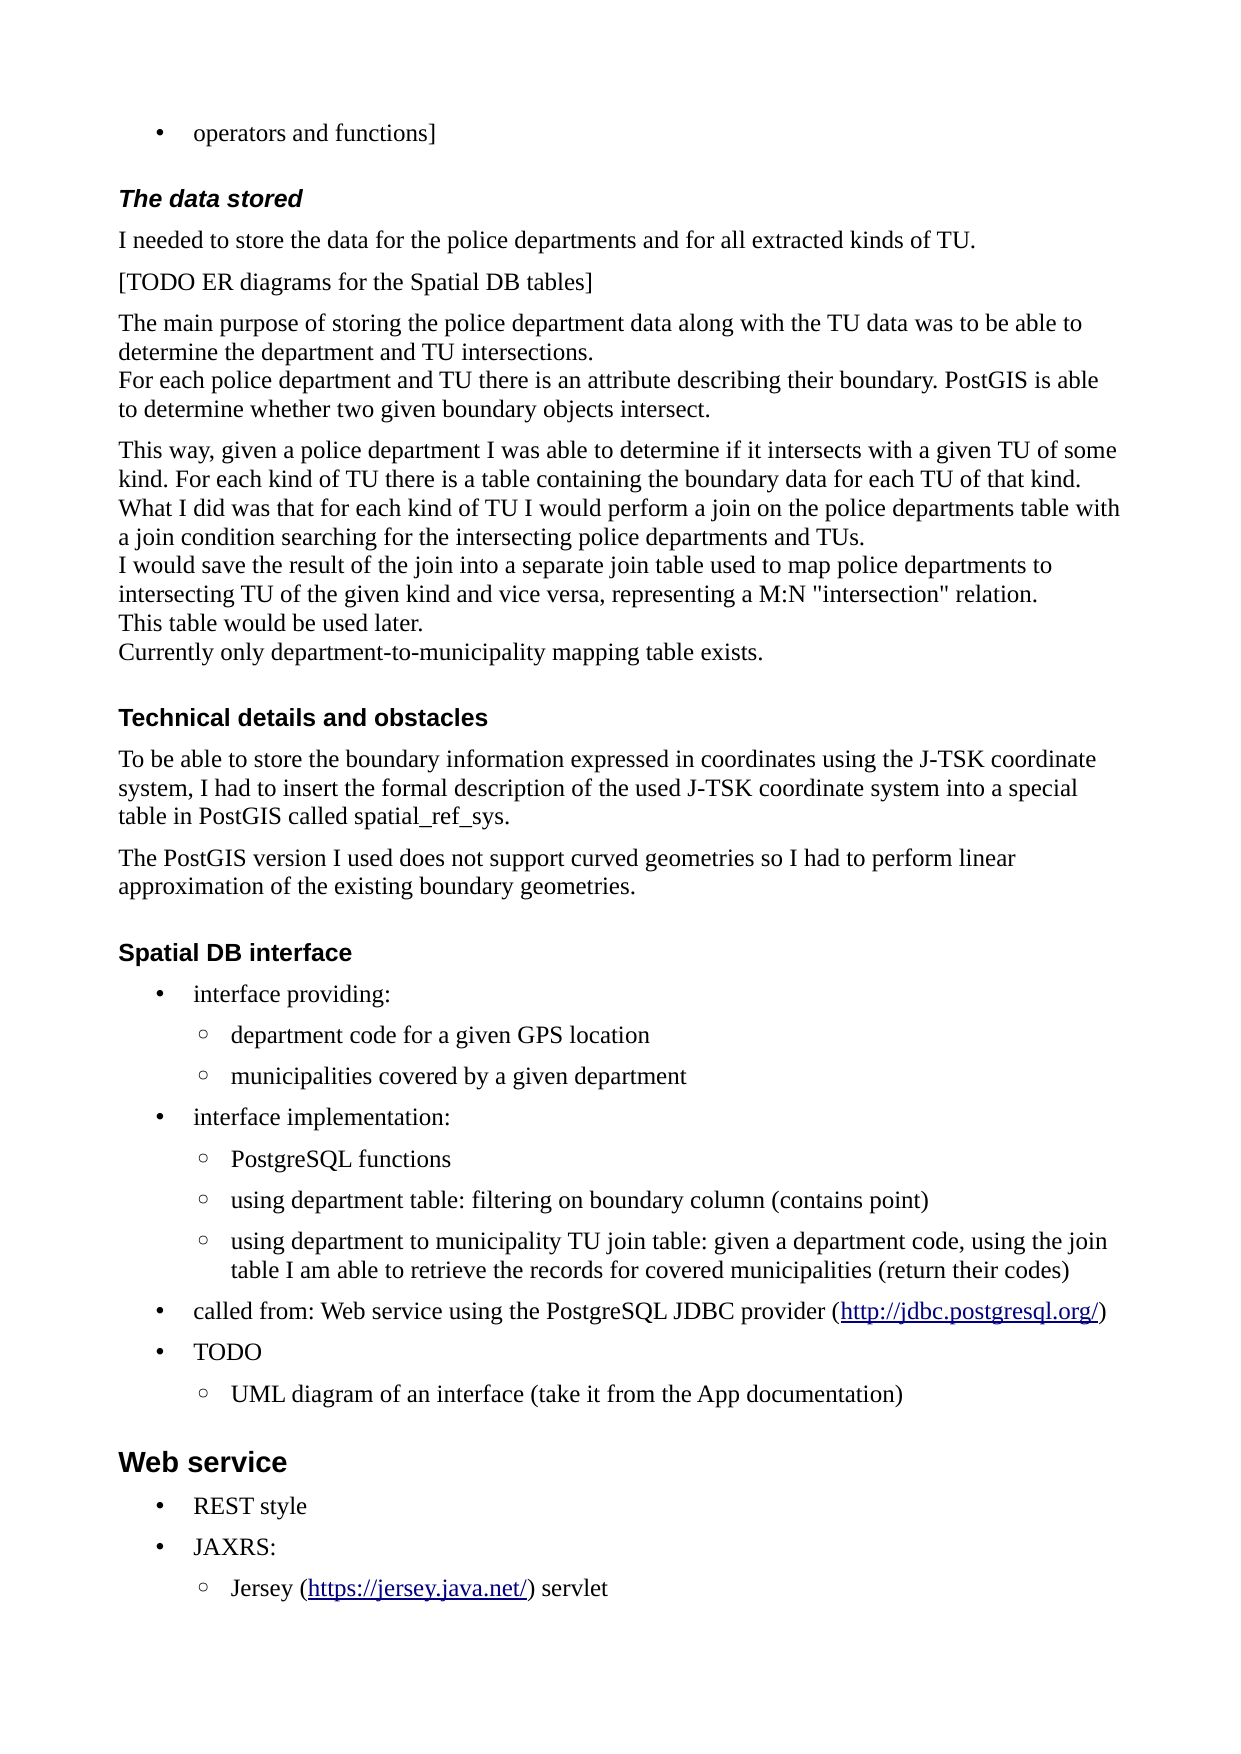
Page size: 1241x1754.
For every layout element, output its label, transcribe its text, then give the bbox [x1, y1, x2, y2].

subtitle The data stored [118, 184, 1122, 213]
list UML diagram of an interface (take it from the App documentation) [193, 1379, 1122, 1407]
list called from: Web service using the PostgreSQL JDBC provider (http://jdbc.postgresql.org/) [156, 1296, 1122, 1325]
text The PostGIS version I used does not support curved geometries so I had to perform linear approximation of the existing boundary geometries. [118, 843, 1122, 900]
list interface providing: [156, 979, 1122, 1007]
list interface implementation: [156, 1102, 1122, 1131]
list Jersey (https://jersey.java.net/) servlet [193, 1573, 1122, 1602]
list PostgreSQL functions [193, 1144, 1122, 1172]
list municipalities covered by a given department [193, 1061, 1122, 1090]
subtitle Spatial DB interface [118, 938, 1122, 966]
list REST style [156, 1491, 1122, 1520]
list TODO [156, 1337, 1122, 1366]
list department code for a given GPS location [193, 1020, 1122, 1049]
subtitle Technical details and obstacles [118, 703, 1122, 731]
text The main purpose of storing the police department data along with the TU data was to be able to determine the department and TU intersections. For each police department and TU there is an attribute describing their boundary. PostGIS is able to determine whether two given boundary objects intersect. [118, 308, 1122, 423]
list using department to municipality TU join table: given a department code, using the join table I am able to retrieve the records for covered municipalities (return their codes) [193, 1226, 1122, 1284]
list JAXRS: [156, 1532, 1122, 1561]
text I needed to store the data for the police departments and for all extracted kinds of TU. [118, 225, 1122, 254]
text [TODO ER diagrams for the Spatial DB tables] [118, 267, 1122, 295]
subtitle Web service [118, 1445, 1122, 1478]
text This way, given a police department I was able to determine if it intersects with a given TU of some kind. For each kind of TU there is a table containing the boundary data for each TU of that kind. What I did was that for each kind of TU I would perform a join on the police departments table with a join condition searching for the intersecting police departments and TUs. I would save the result of the join into a separate join table used to map police departments to intersecting TU of the given kind and vice versa, representing a M:N "intersection" relation. This table would be used later. Currently only department-to-municipality mapping table exists. [118, 435, 1122, 665]
list operators and functions] [156, 118, 1122, 147]
text To be able to store the boundary information expressed in coordinates using the J-TSK coordinate system, I had to insert the formal description of the used J-TSK coordinate system into a special table in PostGIS called spatial_ref_sys. [118, 744, 1122, 830]
list using department table: filtering on boundary column (contains point) [193, 1185, 1122, 1214]
